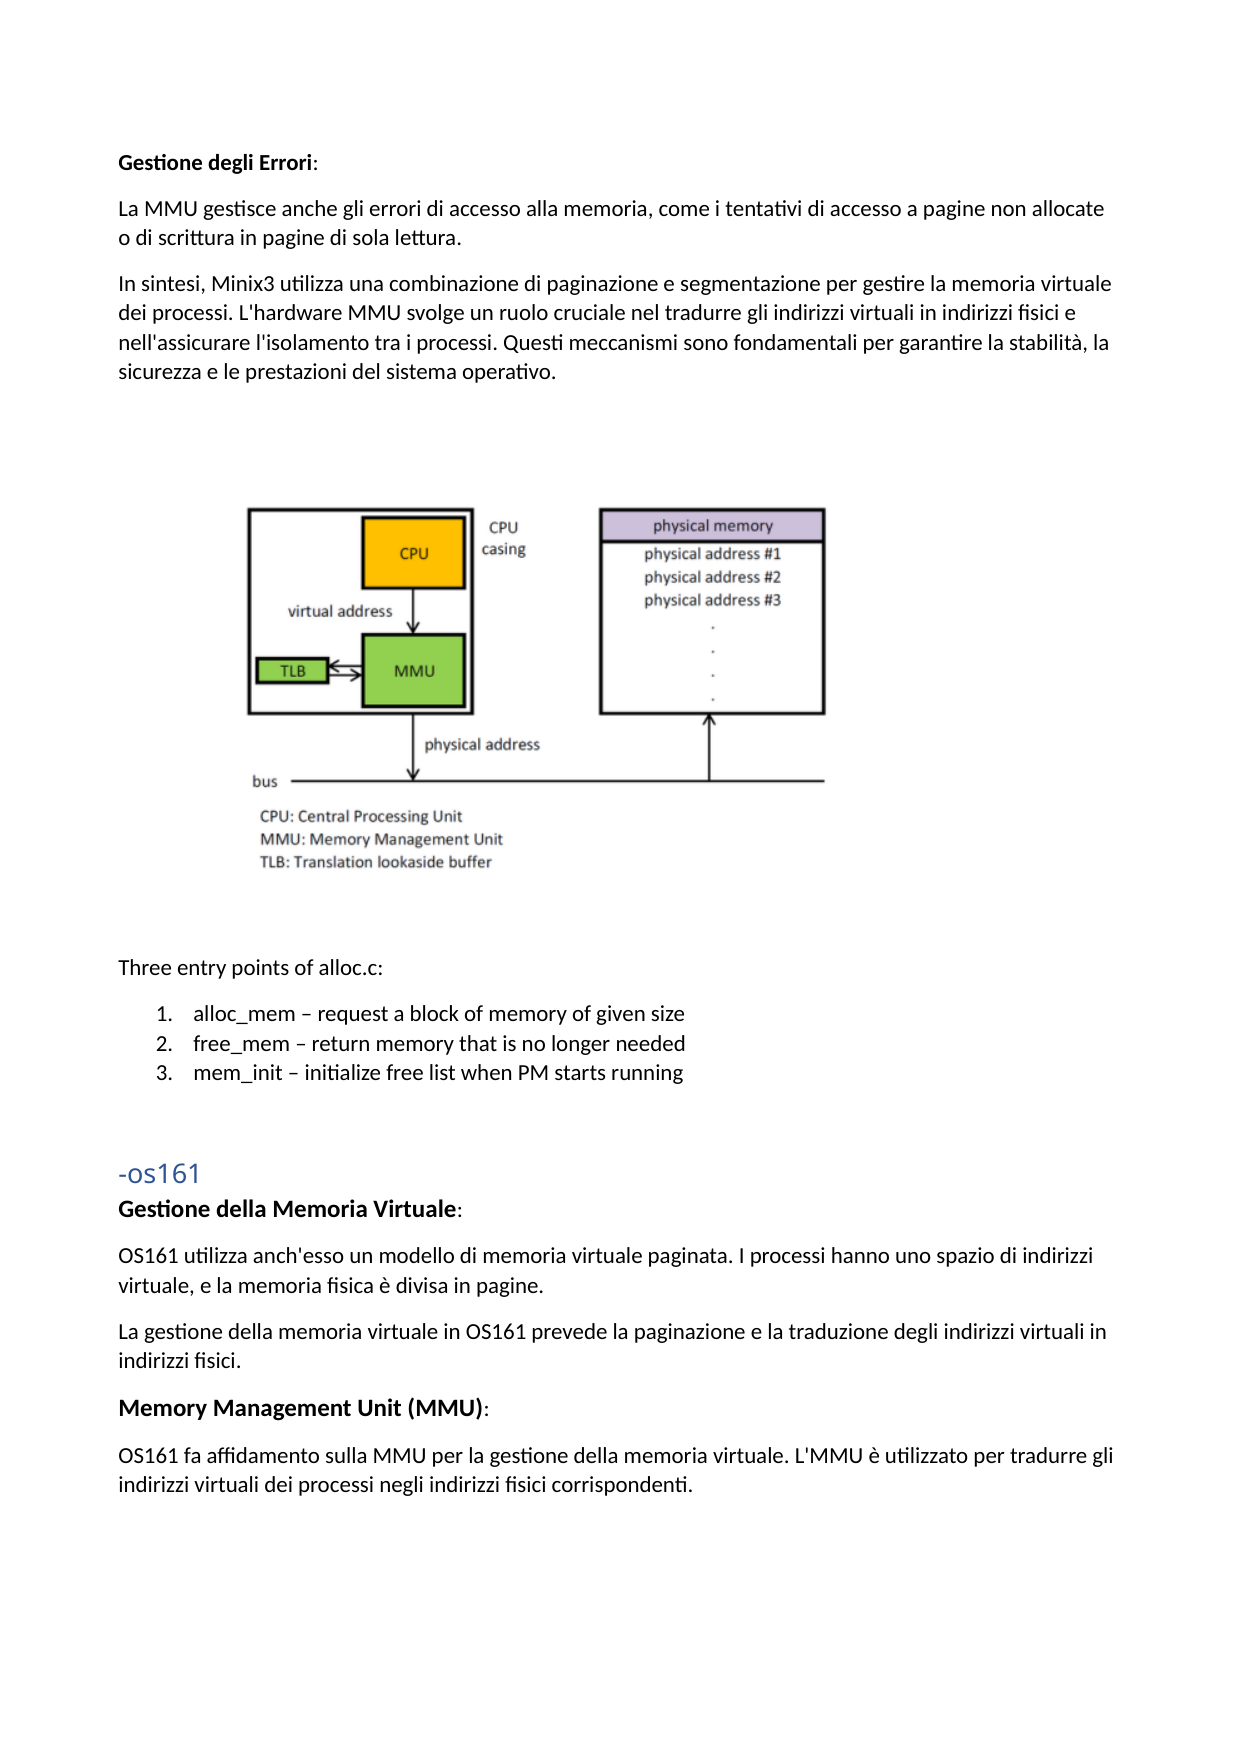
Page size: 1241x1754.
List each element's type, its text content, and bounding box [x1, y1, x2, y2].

list alloc_mem – request a block of memory of given size [156, 999, 1122, 1027]
text OS161 utilizza anch'esso un modello di memoria virtuale paginata. I processi hanno uno spazio di indirizzi virtuale, e la memoria fisica è divisa in pagine. [118, 1242, 1122, 1299]
text La MMU gestisce anche gli errori di accesso alla memoria, come i tentativi di accesso a pagine non allocate o di scrittura in pagine di sola lettura. [118, 194, 1122, 251]
text OS161 fa affidamento sulla MMU per la gestione della memoria virtuale. L'MMU è utilizzato per tradurre gli indirizzi virtuali dei processi negli indirizzi fisici corrispondenti. [118, 1441, 1122, 1498]
list mem_init – initialize free list when PM starts running [156, 1058, 1122, 1086]
text Gestione della Memoria Virtuale: [118, 1193, 1122, 1223]
text La gestione della memoria virtuale in OS161 prevede la paginazione e la traduzione degli indirizzi virtuali in indirizzi fisici. [118, 1317, 1122, 1374]
list free_mem – return memory that is no longer needed [156, 1029, 1122, 1057]
text Memory Management Unit (MMU): [118, 1392, 1122, 1423]
text In sintesi, Minix3 utilizza una combinazione di paginazione e segmentazione per gestire la memoria virtuale dei processi. L'hardware MMU svolge un ruolo cruciale nel tradurre gli indirizzi virtuali in indirizzi fisici e nell'assicurare l'isolamento tra i processi. Questi meccanismi sono fondamentali per garantire la stabilità, la sicurezza e le prestazioni del sistema operativo. [118, 269, 1122, 385]
text Three entry points of alloc.c: [118, 953, 1122, 981]
text Gestione degli Errori: [118, 148, 1122, 176]
subtitle -os161 [118, 1154, 1122, 1191]
